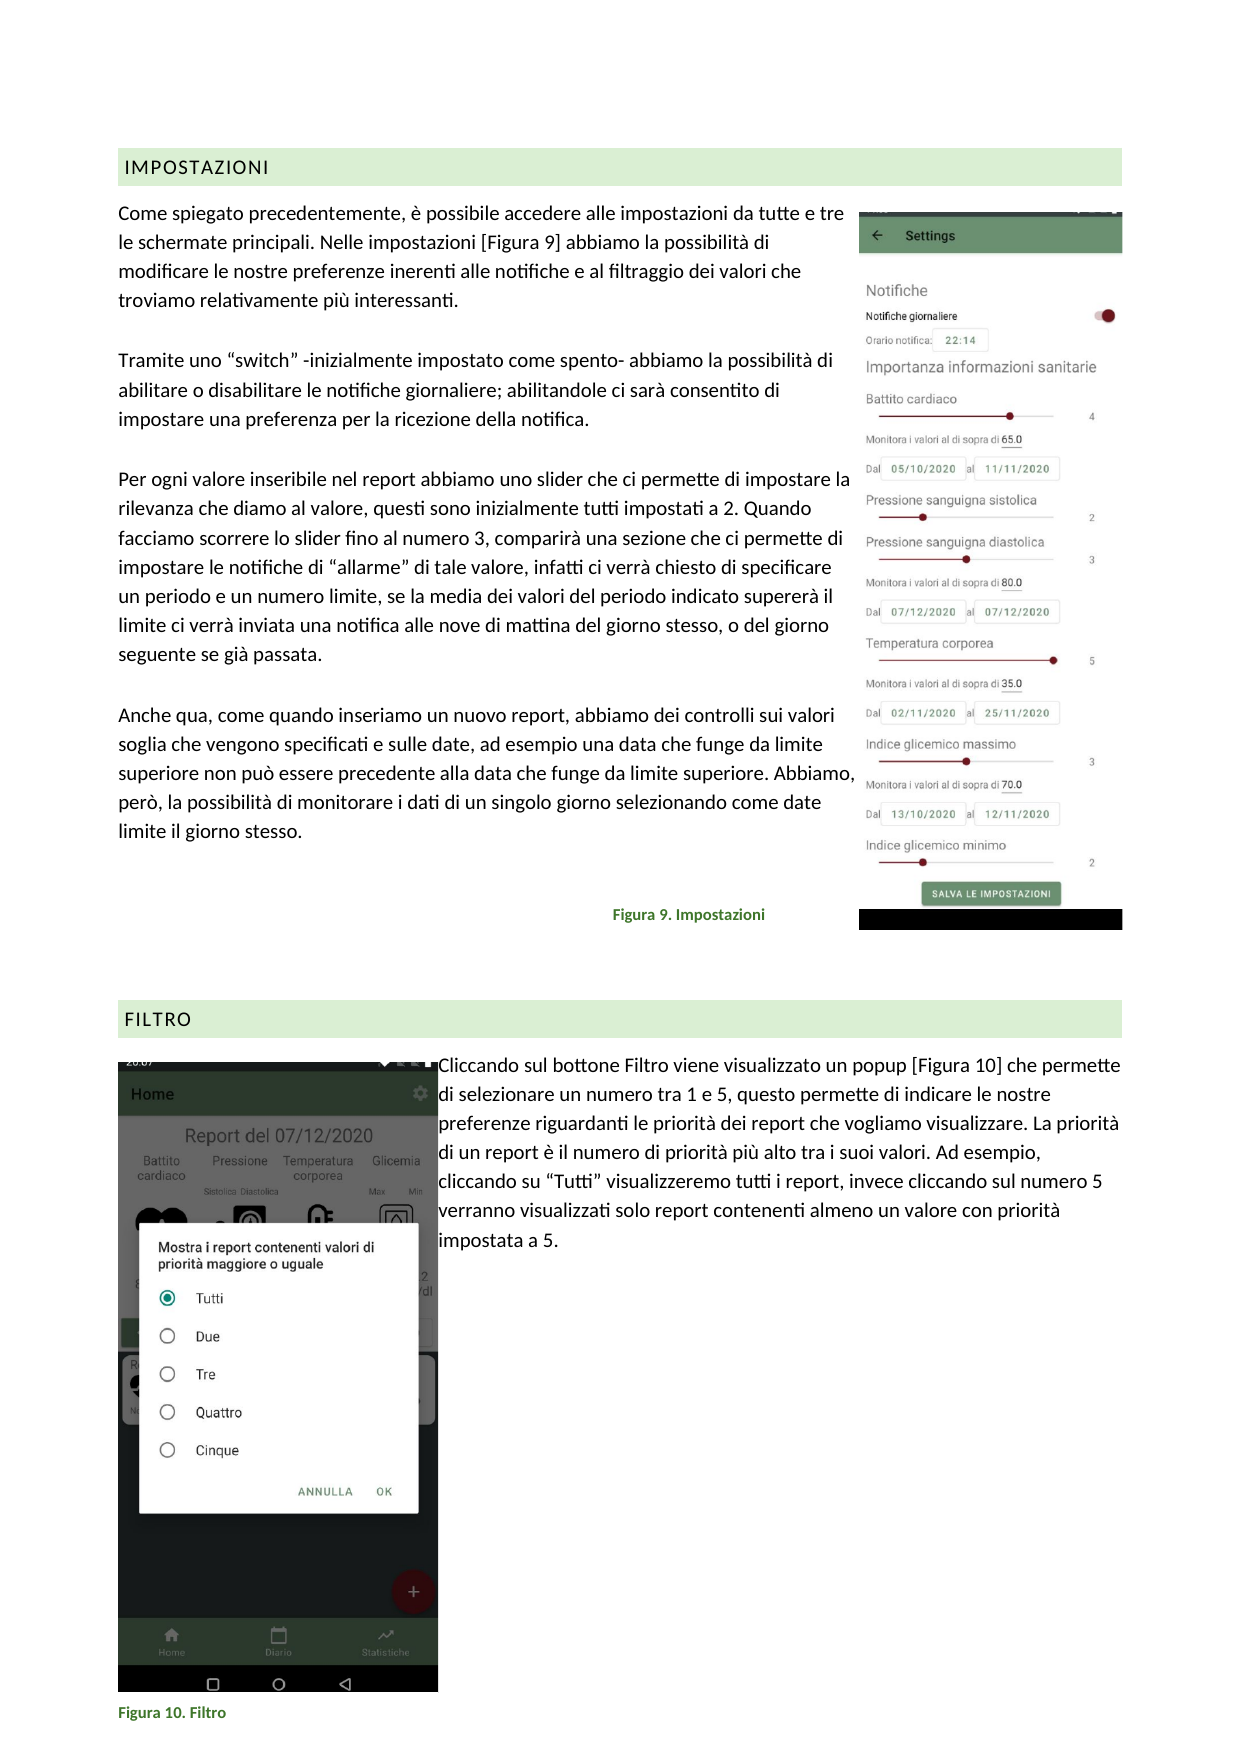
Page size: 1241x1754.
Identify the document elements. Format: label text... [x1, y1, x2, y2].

text Come spiegato precedentemente, è possibile accedere alle impostazioni da tutte e tre le schermate principali. Nelle impostazioni [Figura 9] abbiamo la possibilità di modificare le nostre preferenze inerenti alle notifiche e al filtraggio dei valori che troviamo relativamente più interessanti. [118, 200, 1122, 313]
subtitle Filtro [124, 1006, 1116, 1031]
text Figura 10. Filtro [118, 1702, 438, 1722]
text Cliccando sul bottone Filtro viene visualizzato un popup [Figura 10] che permette di selezionare un numero tra 1 e 5, questo permette di indicare le nostre preferenze riguardanti le priorità dei report che vogliamo visualizzare. La priorità di un report è il numero di priorità più alto tra i suoi valori. Ad esempio, cliccando su “Tutti” visualizzeremo tutti i report, invece cliccando sul numero 5 verranno visualizzati solo report contenenti almeno un valore con priorità impostata a 5. [118, 1052, 1122, 1252]
text Anche qua, come quando inseriamo un nuovo report, abbiamo dei controlli sui valori soglia che vengono specificati e sulle date, ad esempio una data che funge da limite superiore non può essere precedente alla data che funge da limite superiore. Abbiamo, però, la possibilità di monitorare i dati di un singolo giorno selezionando come date limite il giorno stesso. [118, 702, 859, 844]
text Per ogni valore inseribile nel report abbiamo uno slider che ci permette di impostare la rilevanza che diamo al valore, questi sono inizialmente tutti impostati a 2. Quando facciamo scorrere lo slider fino al numero 3, comparirà una sezione che ci permette di impostare le notifiche di “allarme” di tale valore, infatti ci verrà chiesto di specificare un periodo e un numero limite, se la media dei valori del periodo indicato supererà il limite ci verrà inviata una notifica alle nove di mattina del giorno stesso, o del giorno seguente se già passata. [118, 466, 859, 667]
text Figura 9. Impostazioni [613, 904, 844, 924]
text Tramite uno “switch” -inizialmente impostato come spento- abbiamo la possibilità di abilitare o disabilitare le notifiche giornaliere; abilitandole ci sarà consentito di impostare una preferenza per la ricezione della notifica. [118, 348, 859, 431]
subtitle Impostazioni [124, 154, 1116, 179]
